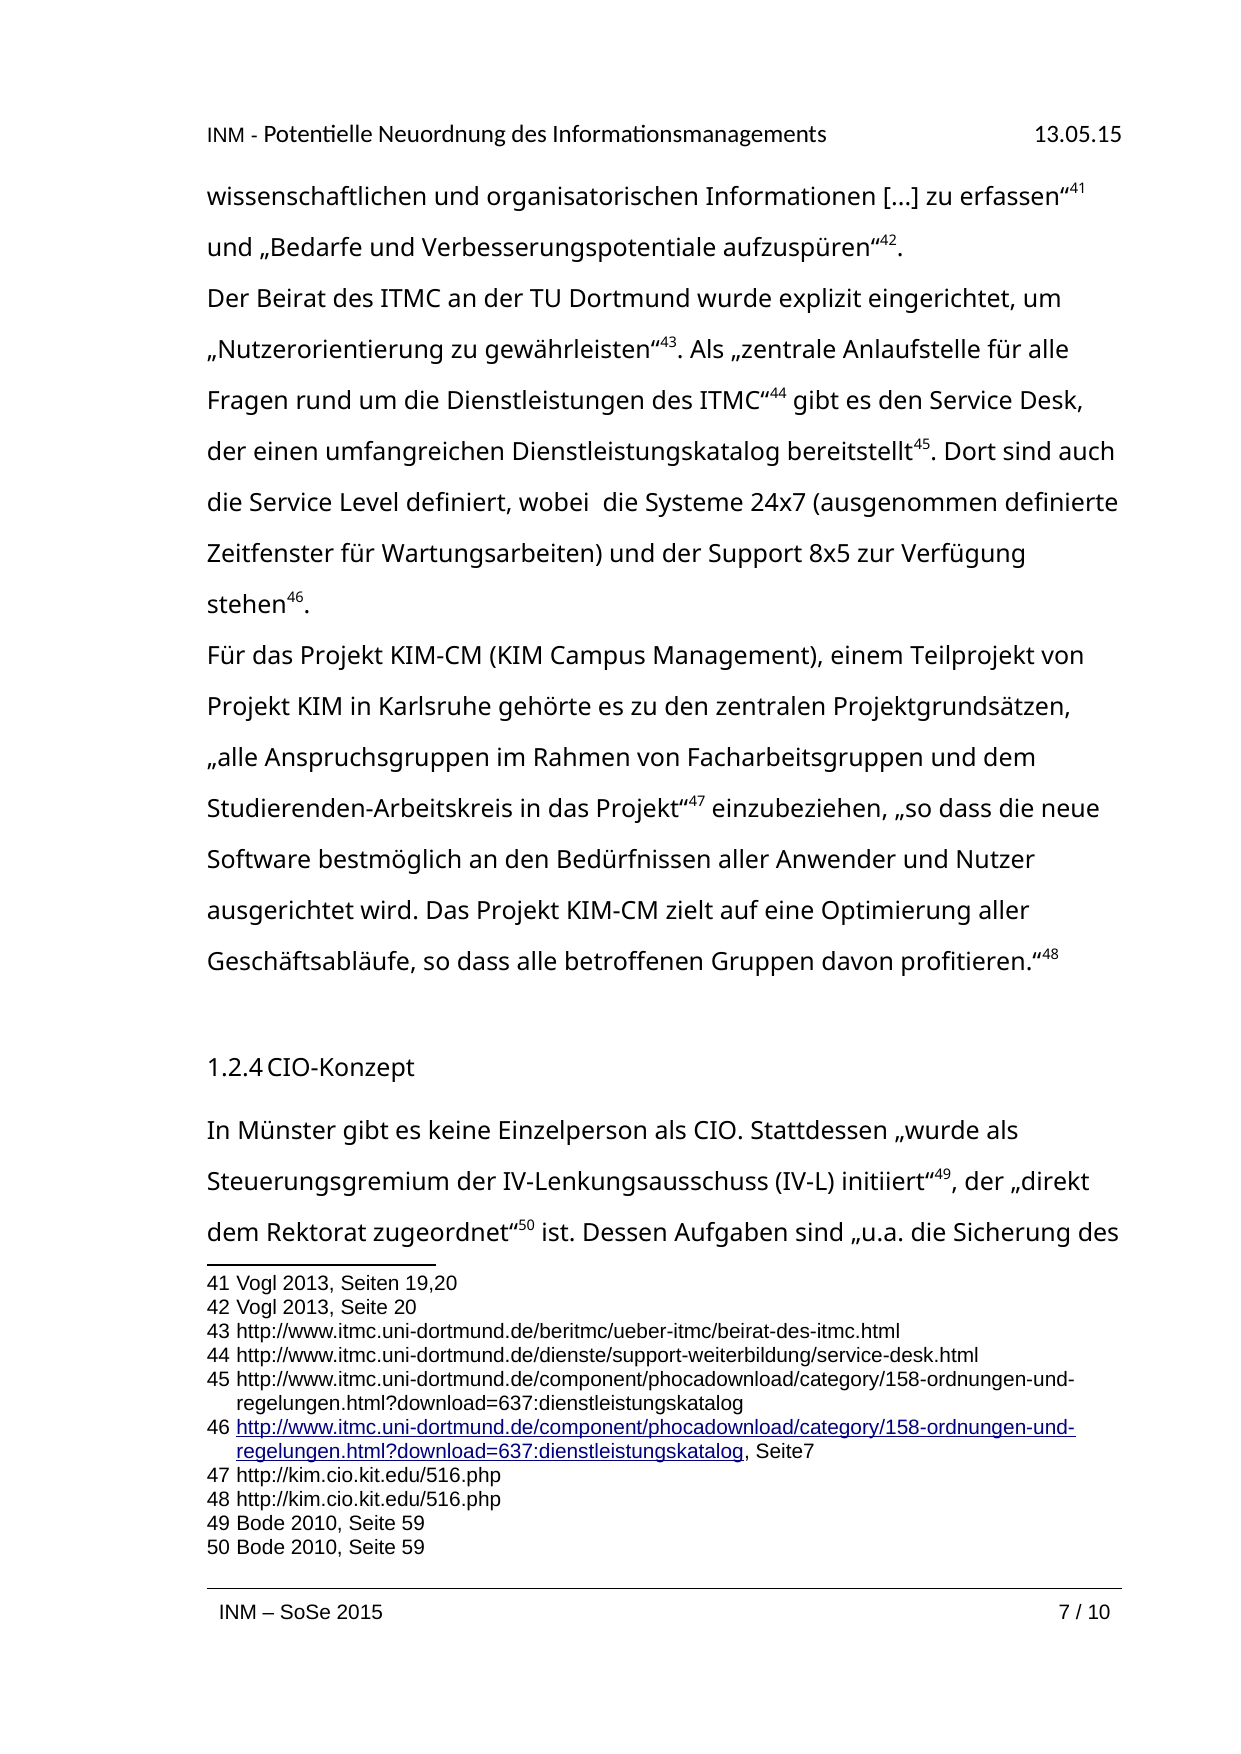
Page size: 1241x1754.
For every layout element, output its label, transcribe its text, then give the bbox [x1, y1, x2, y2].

subtitle 1.2.4 CIO-Konzept [207, 1049, 1122, 1083]
text Bode 2010, Seite 59 [207, 1511, 1122, 1535]
text wissenschaftlichen und organisatorischen Informationen [...] zu erfassen“ und „Bedarfe und Verbesserungspotentiale aufzuspüren“. [207, 178, 1122, 263]
text Bode 2010, Seite 59 [207, 1535, 1122, 1559]
text Der Beirat des ITMC an der TU Dortmund wurde explizit eingerichtet, um „Nutzerorientierung zu gewährleisten“. Als „zentrale Anlaufstelle für alle Fragen rund um die Dienstleistungen des ITMC“ gibt es den Service Desk, der einen umfangreichen Dienstleistungskatalog bereitstellt. Dort sind auch die Service Level definiert, wobei die Systeme 24x7 (ausgenommen definierte Zeitfenster für Wartungsarbeiten) und der Support 8x5 zur Verfügung stehen. [207, 280, 1122, 621]
text In Münster gibt es keine Einzelperson als CIO. Stattdessen „wurde als Steuerungsgremium der IV-Lenkungsausschuss (IV-L) initiiert“, der „direkt dem Rektorat zugeordnet“ ist. Dessen Aufgaben sind „u.a. die Sicherung des [207, 1113, 1122, 1249]
text Vogl 2013, Seite 20 [207, 1295, 1122, 1319]
text Für das Projekt KIM-CM (KIM Campus Management), einem Teilprojekt von Projekt KIM in Karlsruhe gehörte es zu den zentralen Projektgrundsätzen, „alle Anspruchsgruppen im Rahmen von Facharbeitsgruppen und dem Studierenden-Arbeitskreis in das Projekt“ einzubeziehen, „so dass die neue Software bestmöglich an den Bedürfnissen aller Anwender und Nutzer ausgerichtet wird. Das Projekt KIM-CM zielt auf eine Optimierung aller Geschäftsabläufe, so dass alle betroffenen Gruppen davon profitieren.“ [207, 637, 1122, 978]
text Vogl 2013, Seiten 19,20 [207, 1271, 1122, 1295]
text http://www.itmc.uni-dortmund.de/component/phocadownload/category/158-ordnungen-und-regelungen.html?download=637:dienstleistungskatalog, Seite7 [207, 1415, 1122, 1463]
text http://kim.cio.kit.edu/516.php [207, 1463, 1122, 1487]
text http://kim.cio.kit.edu/516.php [207, 1487, 1122, 1511]
text http://www.itmc.uni-dortmund.de/component/phocadownload/category/158-ordnungen-und-regelungen.html?download=637:dienstleistungskatalog [207, 1367, 1122, 1415]
text http://www.itmc.uni-dortmund.de/beritmc/ueber-itmc/beirat-des-itmc.html [207, 1319, 1122, 1343]
text http://www.itmc.uni-dortmund.de/dienste/support-weiterbildung/service-desk.html [207, 1343, 1122, 1367]
